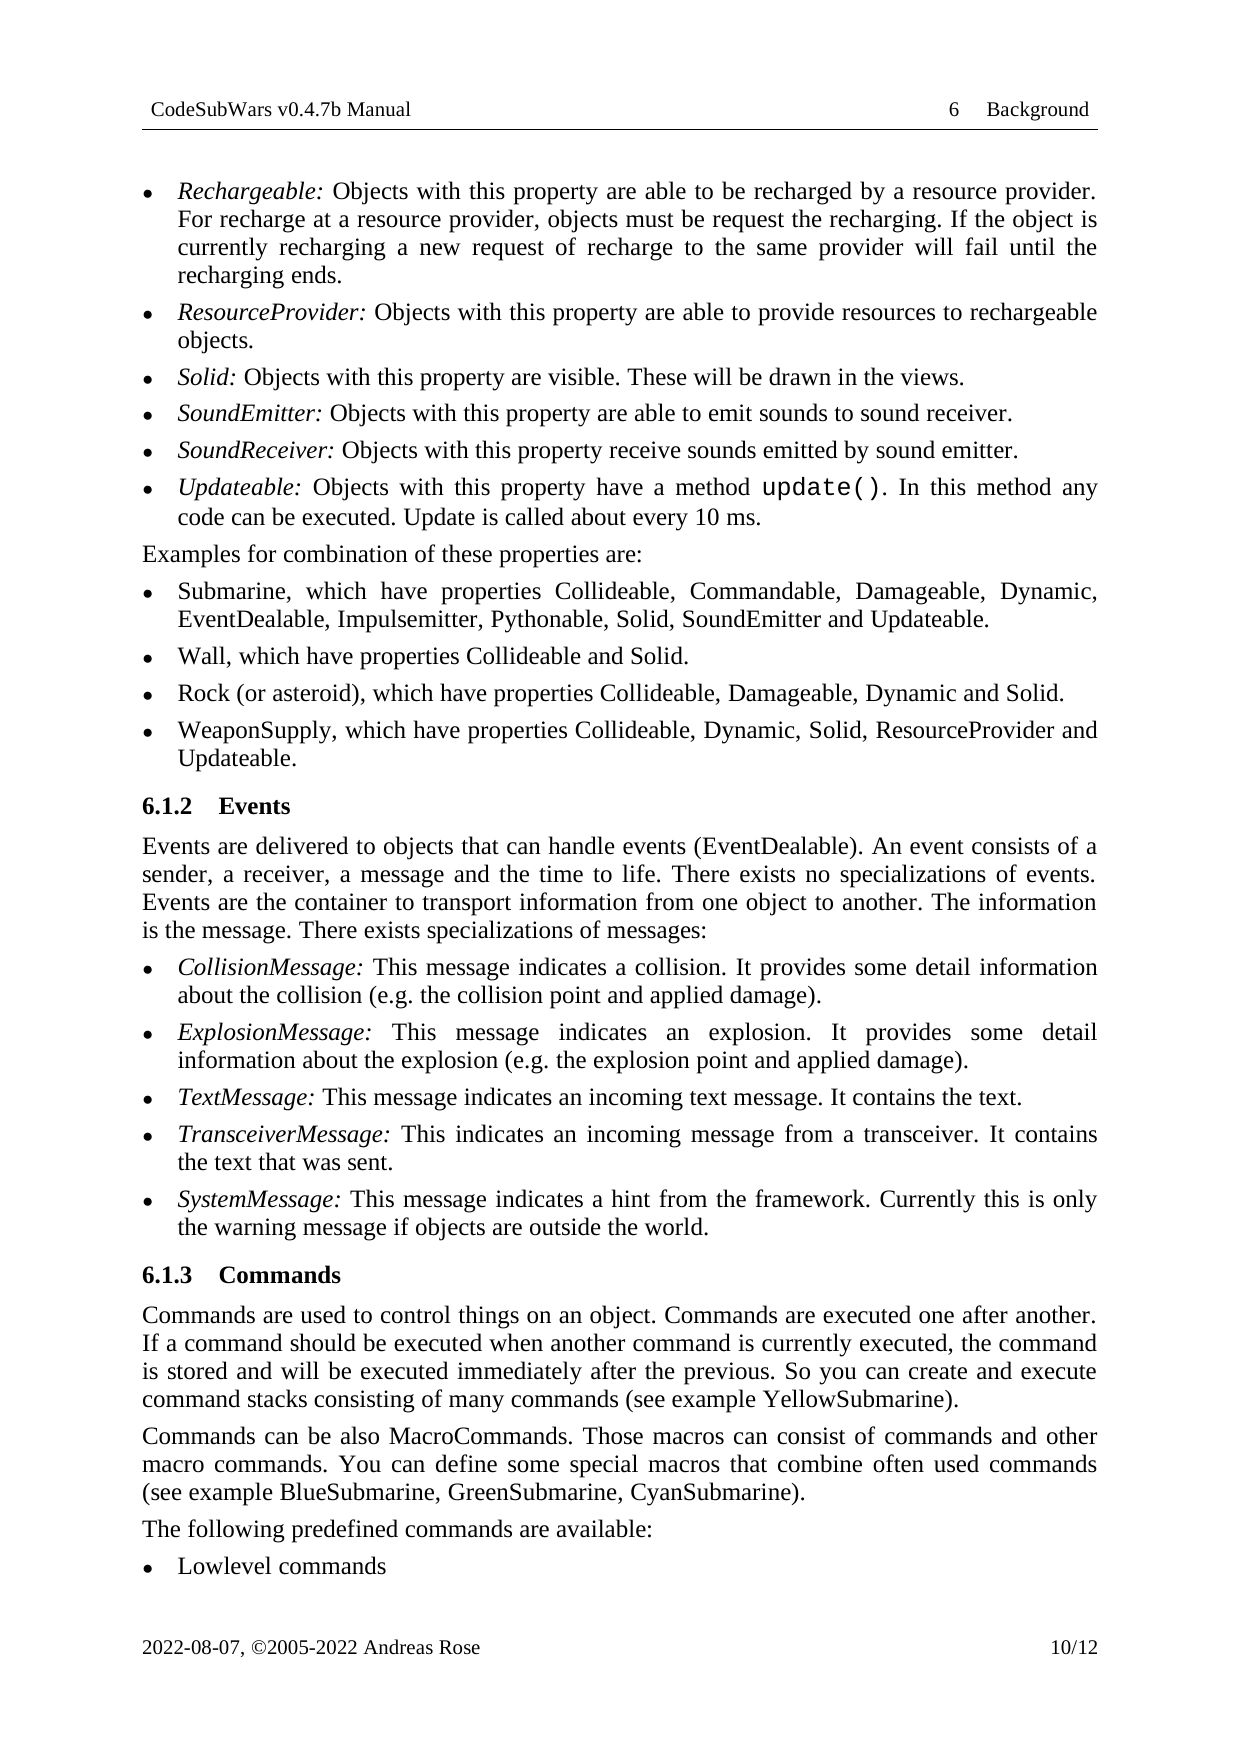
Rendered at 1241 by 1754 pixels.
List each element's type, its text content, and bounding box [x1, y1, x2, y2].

list Wall, which have properties Collideable and Solid. [142, 642, 1098, 670]
list SoundEmitter: Objects with this property are able to emit sounds to sound receiver. [142, 399, 1098, 427]
list TextMessage: This message indicates an incoming text message. It contains the text. [142, 1083, 1098, 1111]
text Examples for combination of these properties are: [142, 540, 1098, 568]
subtitle Events [142, 792, 1098, 820]
list Updateable: Objects with this property have a method update(). In this method any code can be executed. Update is called about every 10 ms. [142, 473, 1098, 531]
list WeaponSupply, which have properties Collideable, Dynamic, Solid, ResourceProvider and Updateable. [142, 716, 1098, 772]
list TransceiverMessage: This indicates an incoming message from a transceiver. It contains the text that was sent. [142, 1119, 1098, 1176]
list ResourceProvider: Objects with this property are able to provide resources to rechargeable objects. [142, 298, 1098, 354]
text Commands can be also MacroCommands. Those macros can consist of commands and other macro commands. You can define some special macros that combine often used commands (see example BlueSubmarine, GreenSubmarine, CyanSubmarine). [142, 1422, 1098, 1506]
list Rock (or asteroid), which have properties Collideable, Damageable, Dynamic and Solid. [142, 679, 1098, 707]
list CollisionMessage: This message indicates a collision. It provides some detail information about the collision (e.g. the collision point and applied damage). [142, 953, 1098, 1009]
list Lowlevel commands [142, 1552, 1098, 1580]
list Solid: Objects with this property are visible. These will be drawn in the views. [142, 362, 1098, 391]
list SoundReceiver: Objects with this property receive sounds emitted by sound emitter. [142, 436, 1098, 464]
subtitle Commands [142, 1261, 1098, 1289]
text Events are delivered to objects that can handle events (EventDealable). An event consists of a sender, a receiver, a message and the time to life. There exists no specializations of events. Events are the container to transport information from one object to another. The information is the message. There exists specializations of messages: [142, 832, 1098, 944]
text The following predefined commands are available: [142, 1515, 1098, 1543]
text Commands are used to control things on an object. Commands are executed one after another. If a command should be executed when another command is currently executed, the command is stored and will be executed immediately after the previous. So you can create and execute command stacks consisting of many commands (see example YellowSubmarine). [142, 1301, 1098, 1413]
list Submarine, which have properties Collideable, Commandable, Damageable, Dynamic, EventDealable, Impulsemitter, Pythonable, Solid, SoundEmitter and Updateable. [142, 577, 1098, 633]
list Rechargeable: Objects with this property are able to be recharged by a resource provider. For recharge at a resource provider, objects must be request the recharging. If the object is currently recharging a new request of recharge to the same provider will fail until the recharging ends. [142, 177, 1098, 289]
list ExplosionMessage: This message indicates an explosion. It provides some detail information about the explosion (e.g. the explosion point and applied damage). [142, 1018, 1098, 1074]
list SystemMessage: This message indicates a hint from the framework. Currently this is only the warning message if objects are outside the world. [142, 1184, 1098, 1241]
